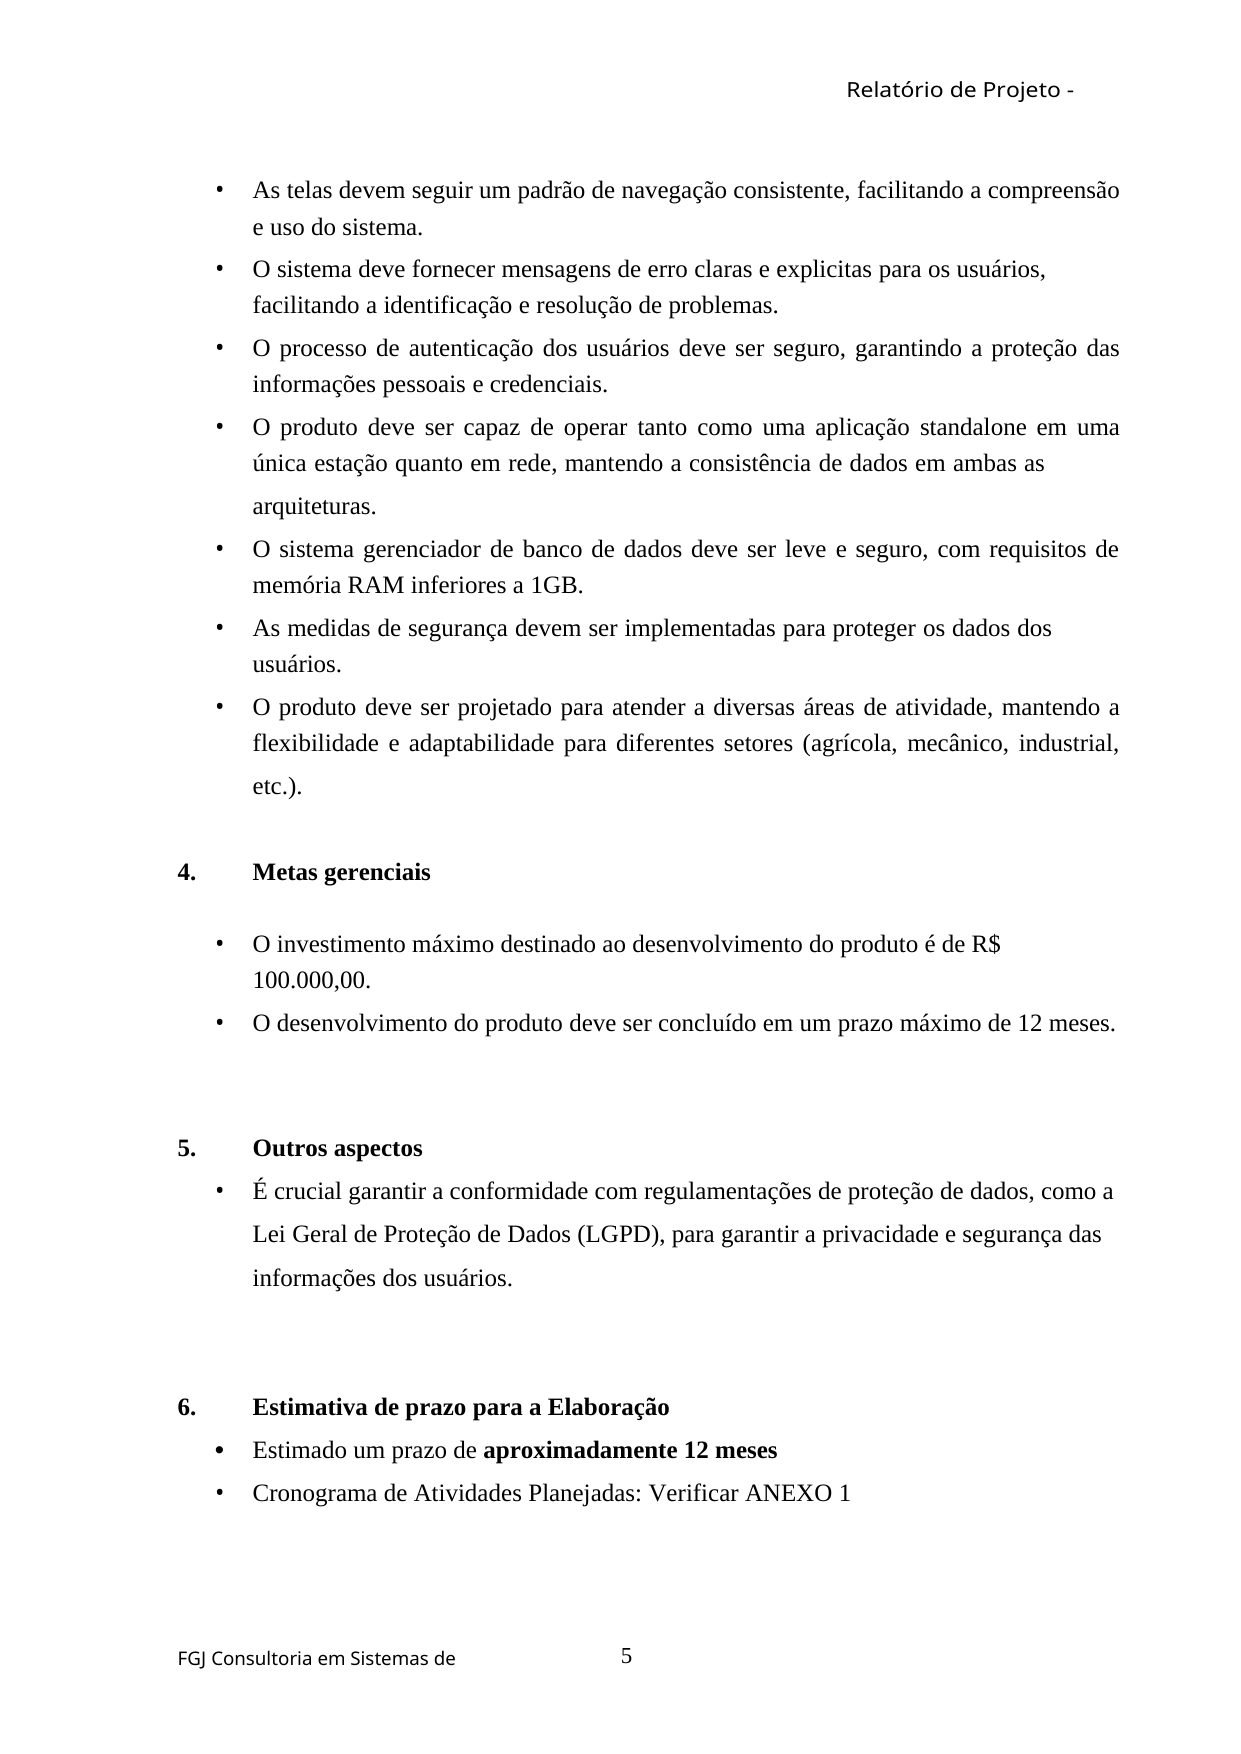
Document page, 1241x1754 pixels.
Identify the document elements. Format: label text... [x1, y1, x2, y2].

list O produto deve ser capaz de operar tanto como uma aplicação standalone em uma única estação quanto em rede, mantendo a consistência de dados em ambas as [215, 408, 1122, 477]
list As telas devem seguir um padrão de navegação consistente, facilitando a compreensão e uso do sistema. [215, 171, 1122, 240]
list O sistema gerenciador de banco de dados deve ser leve e seguro, com requisitos de memória RAM inferiores a 1GB. [215, 530, 1121, 599]
list As medidas de segurança devem ser implementadas para proteger os dados dos usuários. [215, 609, 1123, 678]
subtitle Outros aspectos [177, 1133, 1221, 1162]
list O produto deve ser projetado para atender a diversas áreas de atividade, mantendo a flexibilidade e adaptabilidade para diferentes setores (agrícola, mecânico, industrial, [215, 688, 1122, 757]
list É crucial garantir a conformidade com regulamentações de proteção de dados, como a Lei Geral de Proteção de Dados (LGPD), para garantir a privacidade e segurança das informações dos usuários. [215, 1165, 1114, 1295]
list Estimado um prazo de aproximadamente 12 meses [215, 1435, 1221, 1464]
list Cronograma de Atividades Planejadas: Verificar ANEXO 1 [215, 1474, 1221, 1508]
text arquiteturas. [252, 491, 1221, 520]
text etc.). [252, 771, 1221, 800]
list O sistema deve fornecer mensagens de erro claras e explicitas para os usuários, facilitando a identificação e resolução de problemas. [215, 250, 1122, 319]
list O desenvolvimento do produto deve ser concluído em um prazo máximo de 12 meses. [215, 1004, 1221, 1038]
subtitle Estimativa de prazo para a Elaboração [177, 1392, 1221, 1421]
list O investimento máximo destinado ao desenvolvimento do produto é de R$ 100.000,00. [215, 925, 1001, 994]
list O processo de autenticação dos usuários deve ser seguro, garantindo a proteção das informações pessoais e credenciais. [215, 329, 1122, 398]
subtitle Metas gerenciais [177, 857, 1221, 886]
